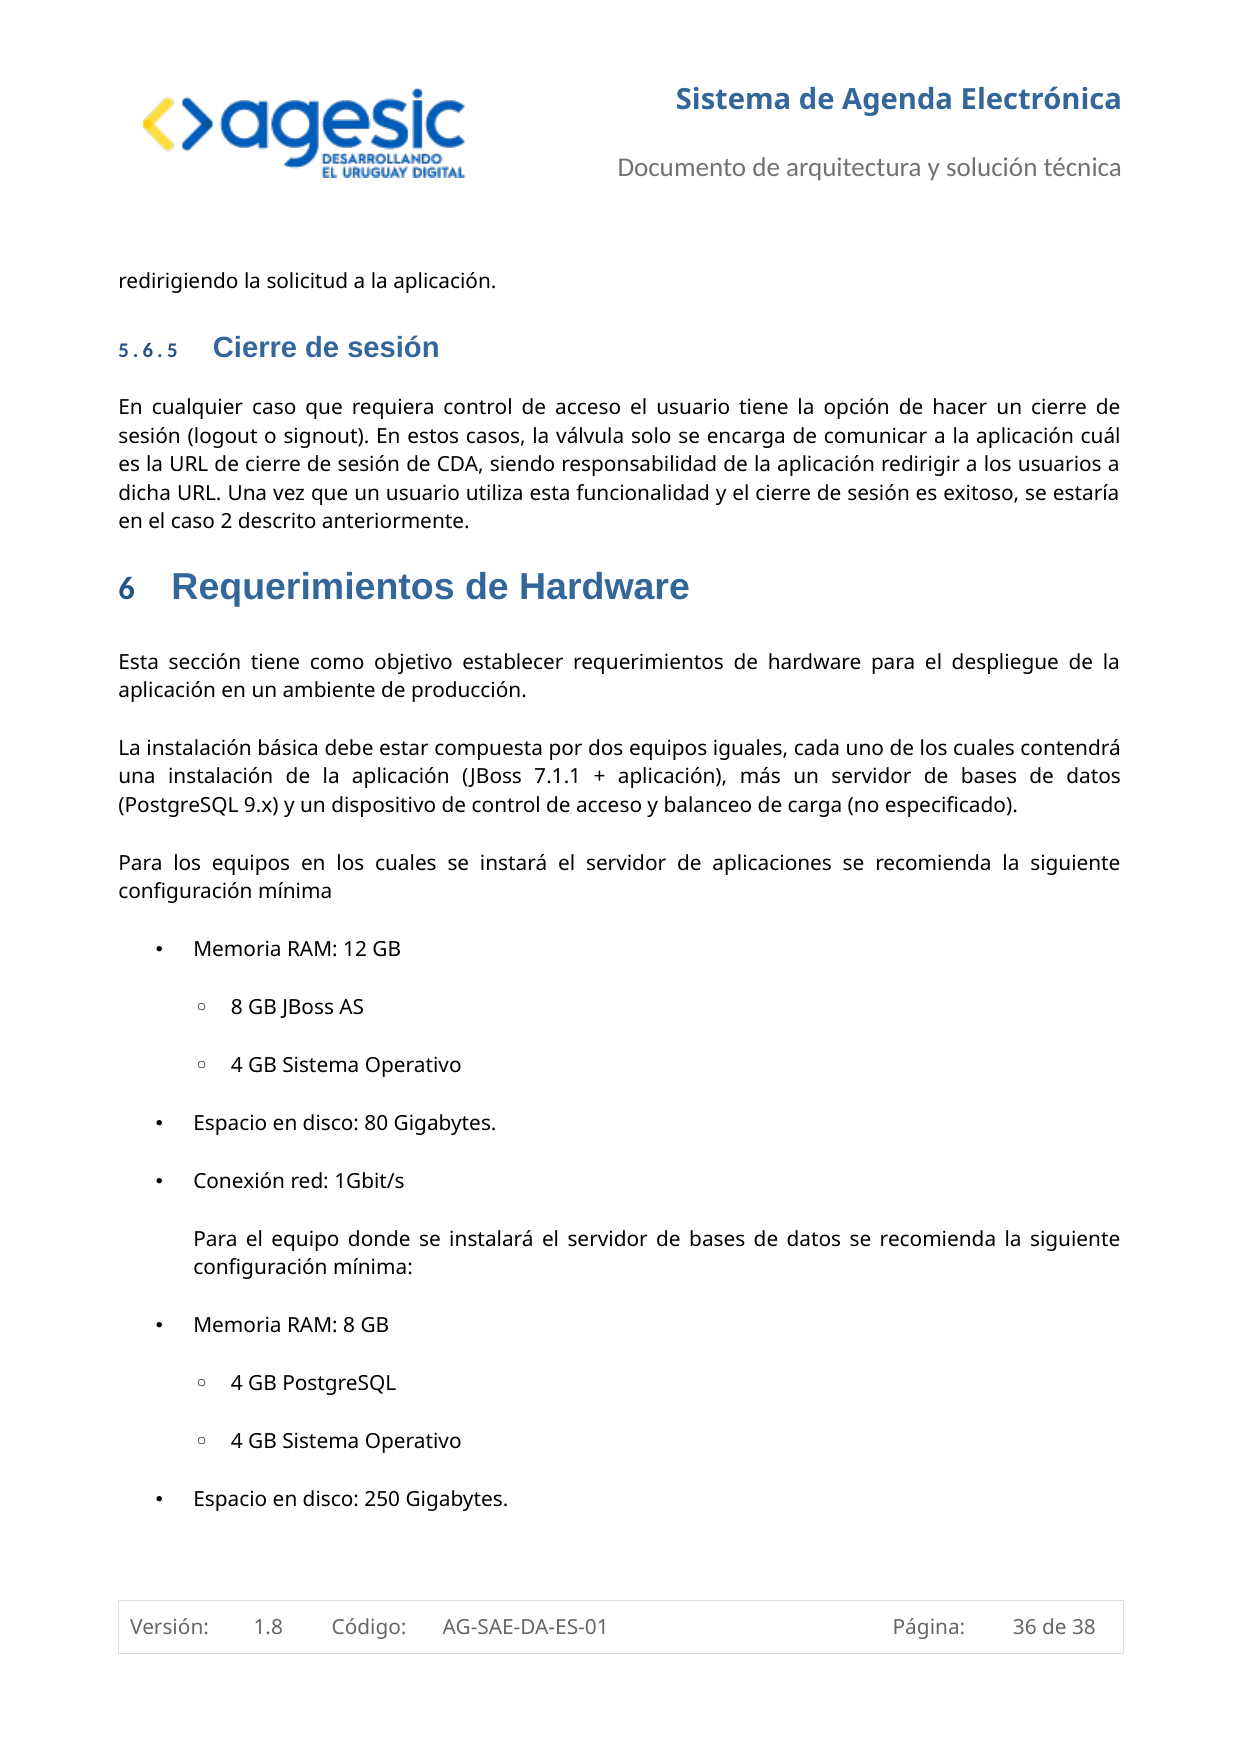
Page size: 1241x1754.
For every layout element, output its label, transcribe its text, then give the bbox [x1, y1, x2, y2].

list Conexión red: 1Gbit/s [156, 1166, 1122, 1194]
list 4 GB Sistema Operativo [193, 1426, 1122, 1454]
text redirigiendo la solicitud a la aplicación. [118, 266, 1122, 294]
text La instalación básica debe estar compuesta por dos equipos iguales, cada uno de los cuales contendrá una instalación de la aplicación (JBoss 7.1.1 + aplicación), más un servidor de bases de datos (PostgreSQL 9.x) y un dispositivo de control de acceso y balanceo de carga (no especificado). [118, 733, 1122, 818]
list Memoria RAM: 8 GB [156, 1310, 1122, 1339]
picture [142, 88, 466, 178]
text Esta sección tiene como objetivo establecer requerimientos de hardware para el despliegue de la aplicación en un ambiente de producción. [118, 647, 1122, 704]
list Espacio en disco: 80 Gigabytes. [156, 1108, 1122, 1136]
subtitle Requerimientos de Hardware [118, 564, 1122, 607]
list Memoria RAM: 12 GB [156, 934, 1122, 963]
list Para el equipo donde se instalará el servidor de bases de datos se recomienda la siguiente configuración mínima: [156, 1224, 1122, 1281]
list 4 GB Sistema Operativo [193, 1050, 1122, 1078]
text Para los equipos en los cuales se instará el servidor de aplicaciones se recomienda la siguiente configuración mínima [118, 848, 1122, 905]
list 4 GB PostgreSQL [193, 1368, 1122, 1397]
text En cualquier caso que requiera control de acceso el usuario tiene la opción de hacer un cierre de sesión (logout o signout). En estos casos, la válvula solo se encarga de comunicar a la aplicación cuál es la URL de cierre de sesión de CDA, siendo responsabilidad de la aplicación redirigir a los usuarios a dicha URL. Una vez que un usuario utiliza esta funcionalidad y el cierre de sesión es exitoso, se estaría en el caso 2 descrito anteriormente. [118, 392, 1122, 534]
list 8 GB JBoss AS [193, 992, 1122, 1021]
subtitle Cierre de sesión [118, 330, 1122, 363]
list Espacio en disco: 250 Gigabytes. [156, 1484, 1122, 1512]
